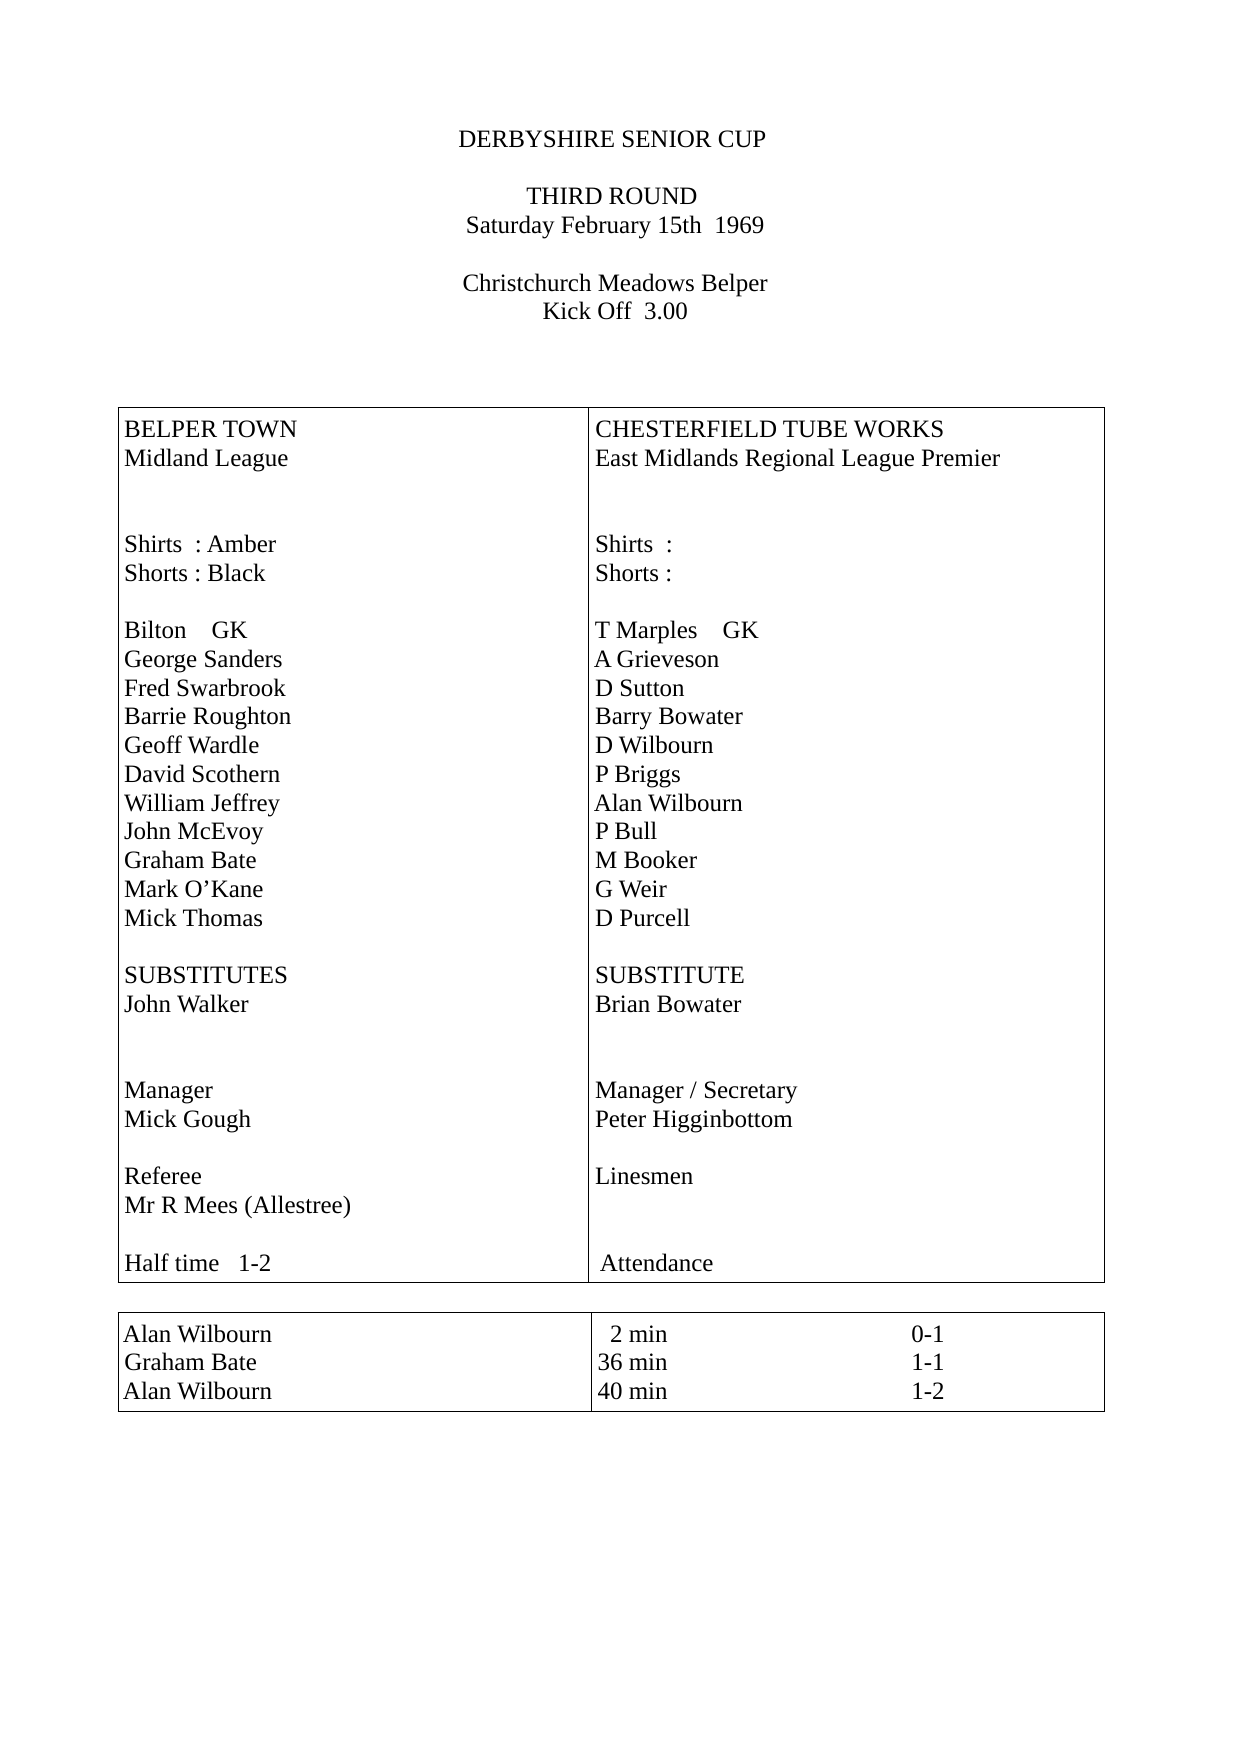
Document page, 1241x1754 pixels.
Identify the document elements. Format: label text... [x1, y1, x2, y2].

table_header Alan Wilbourn Graham Bate Alan Wilbourn [119, 1313, 591, 1411]
table_header CHESTERFIELD TUBE WORKS East Midlands Regional League Premier Shirts : Shorts : T Marples GK A Grieveson D Sutton Barry Bowater D Wilbourn P Briggs Alan Wilbourn P Bull M Booker G Weir D Purcell SUBSTITUTE Brian Bowater Manager / Secretary Peter Higginbottom Linesmen Attendance [589, 408, 1104, 1282]
table_header 2 min 0-1 36 min 1-1 40 min 1-2 [592, 1313, 1104, 1411]
table_header DERBYSHIRE SENIOR CUP THIRD ROUND Saturday February 15th 1969 Christchurch Meadows Belper Kick Off 3.00 [124, 118, 1106, 331]
table_header BELPER TOWN Midland League Shirts : Amber Shorts : Black Bilton GK George Sanders Fred Swarbrook Barrie Roughton Geoff Wardle David Scothern William Jeffrey John McEvoy Graham Bate Mark O’Kane Mick Thomas SUBSTITUTES John Walker Manager Mick Gough Referee Mr R Mees (Allestree) Half time 1-2 [119, 408, 588, 1282]
